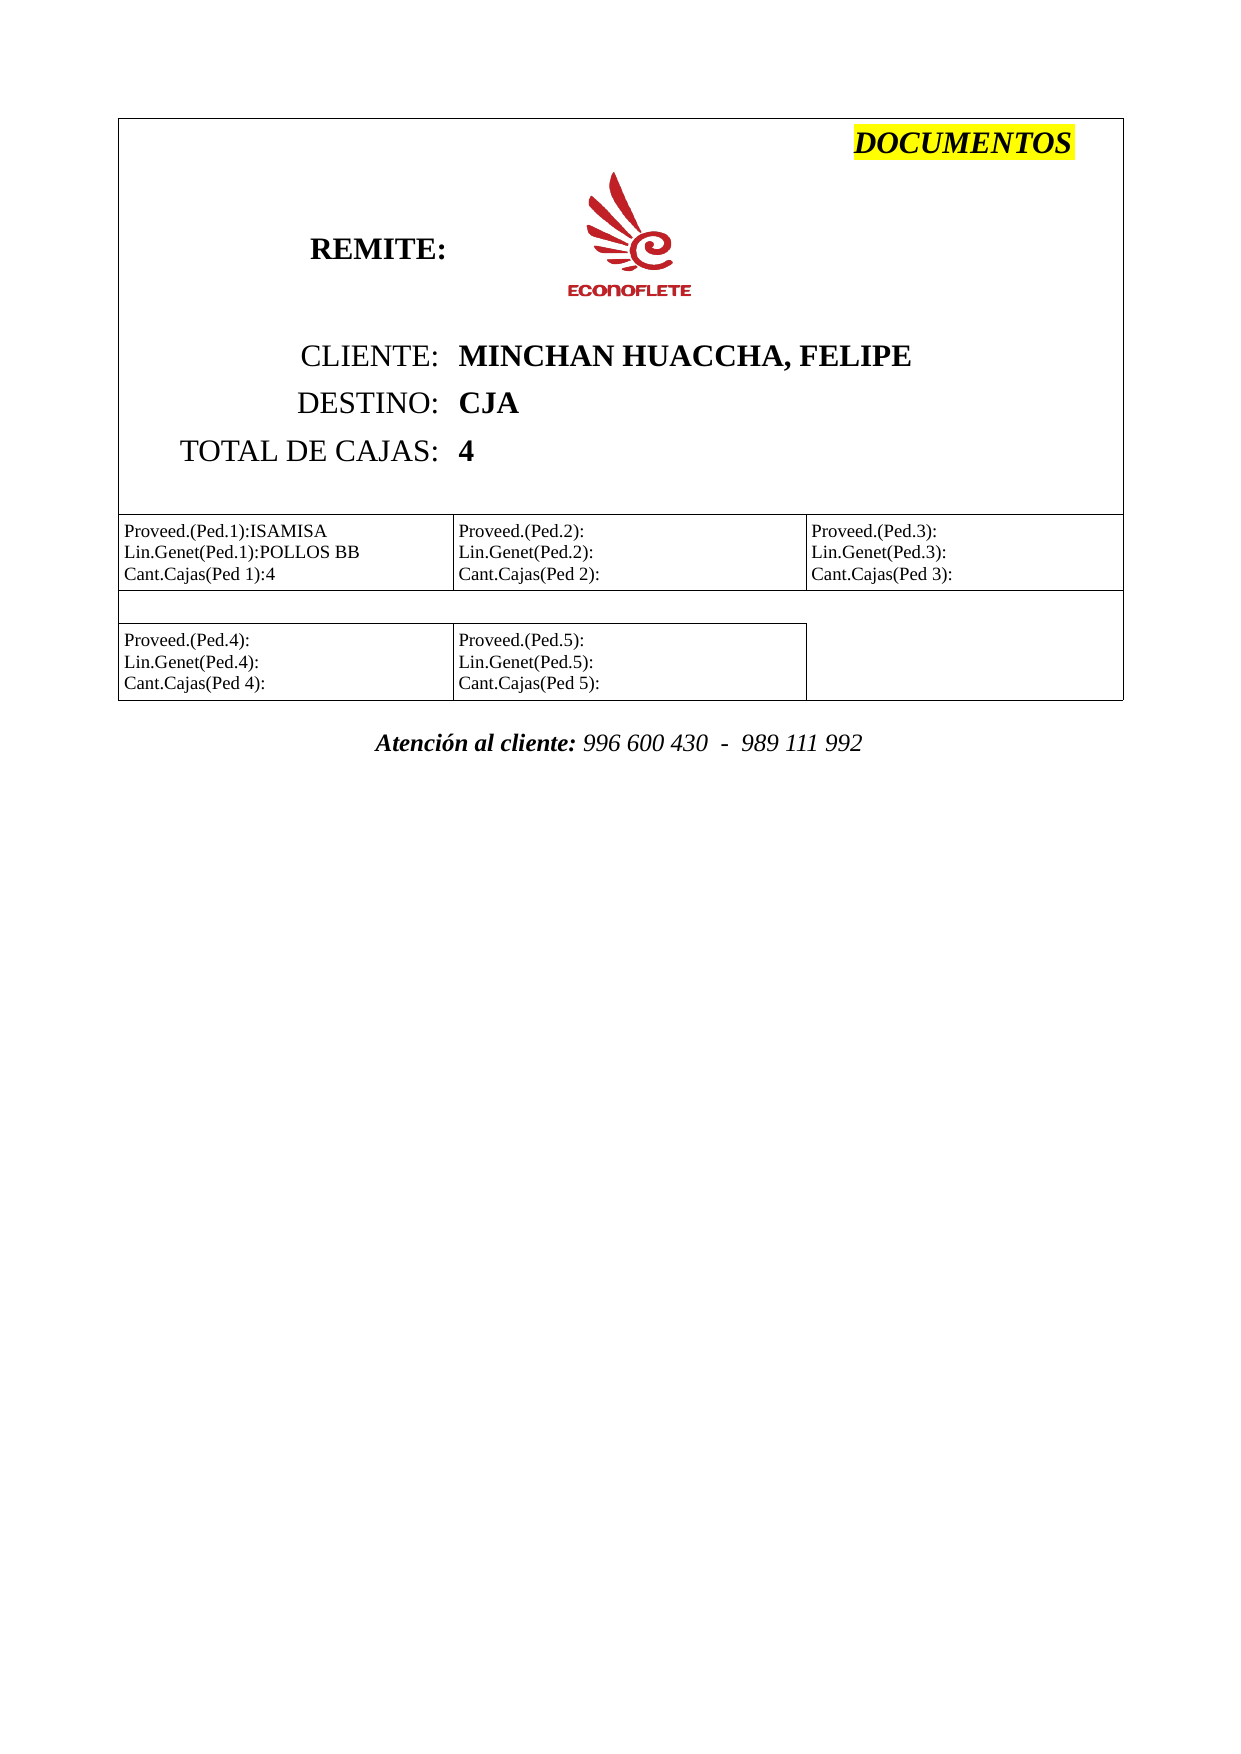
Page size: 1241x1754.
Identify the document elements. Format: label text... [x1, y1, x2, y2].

table_cell Proveed.(Ped.2): Lin.Genet(Ped.2): Cant.Cajas(Ped 2): [454, 515, 806, 590]
table_cell CLIENTE: [119, 332, 453, 379]
table_cell CJA [453, 379, 806, 426]
table_cell [119, 591, 453, 623]
table_cell [453, 166, 806, 332]
table_cell [806, 591, 1123, 623]
table_cell [453, 474, 806, 514]
table_cell [806, 379, 1123, 426]
table_cell [807, 623, 1123, 699]
table_cell Proveed.(Ped.3): Lin.Genet(Ped.3): Cant.Cajas(Ped 3): [807, 515, 1123, 590]
table_cell Proveed.(Ped.4): Lin.Genet(Ped.4): Cant.Cajas(Ped 4): [119, 624, 453, 699]
text Atención al cliente: 996 600 430 - 989 111 992 [118, 728, 1122, 757]
table_header [119, 119, 453, 166]
table_cell MINCHAN HUACCHA, FELIPE [453, 332, 1123, 379]
table_cell Proveed.(Ped.5): Lin.Genet(Ped.5): Cant.Cajas(Ped 5): [454, 624, 806, 699]
table_cell TOTAL DE CAJAS: [119, 426, 453, 474]
table_cell [453, 591, 806, 623]
table_header DOCUMENTOS [806, 119, 1123, 166]
picture [552, 171, 707, 297]
table_cell [119, 474, 453, 514]
table_cell Proveed.(Ped.1):ISAMISA Lin.Genet(Ped.1):POLLOS BB Cant.Cajas(Ped 1):4 [119, 515, 453, 590]
table_header [453, 119, 806, 166]
table_cell [806, 474, 1123, 514]
table_cell REMITE: [119, 166, 453, 332]
table_cell 4 [453, 426, 1123, 474]
table_cell DESTINO: [119, 379, 453, 426]
table_cell [806, 166, 1123, 332]
